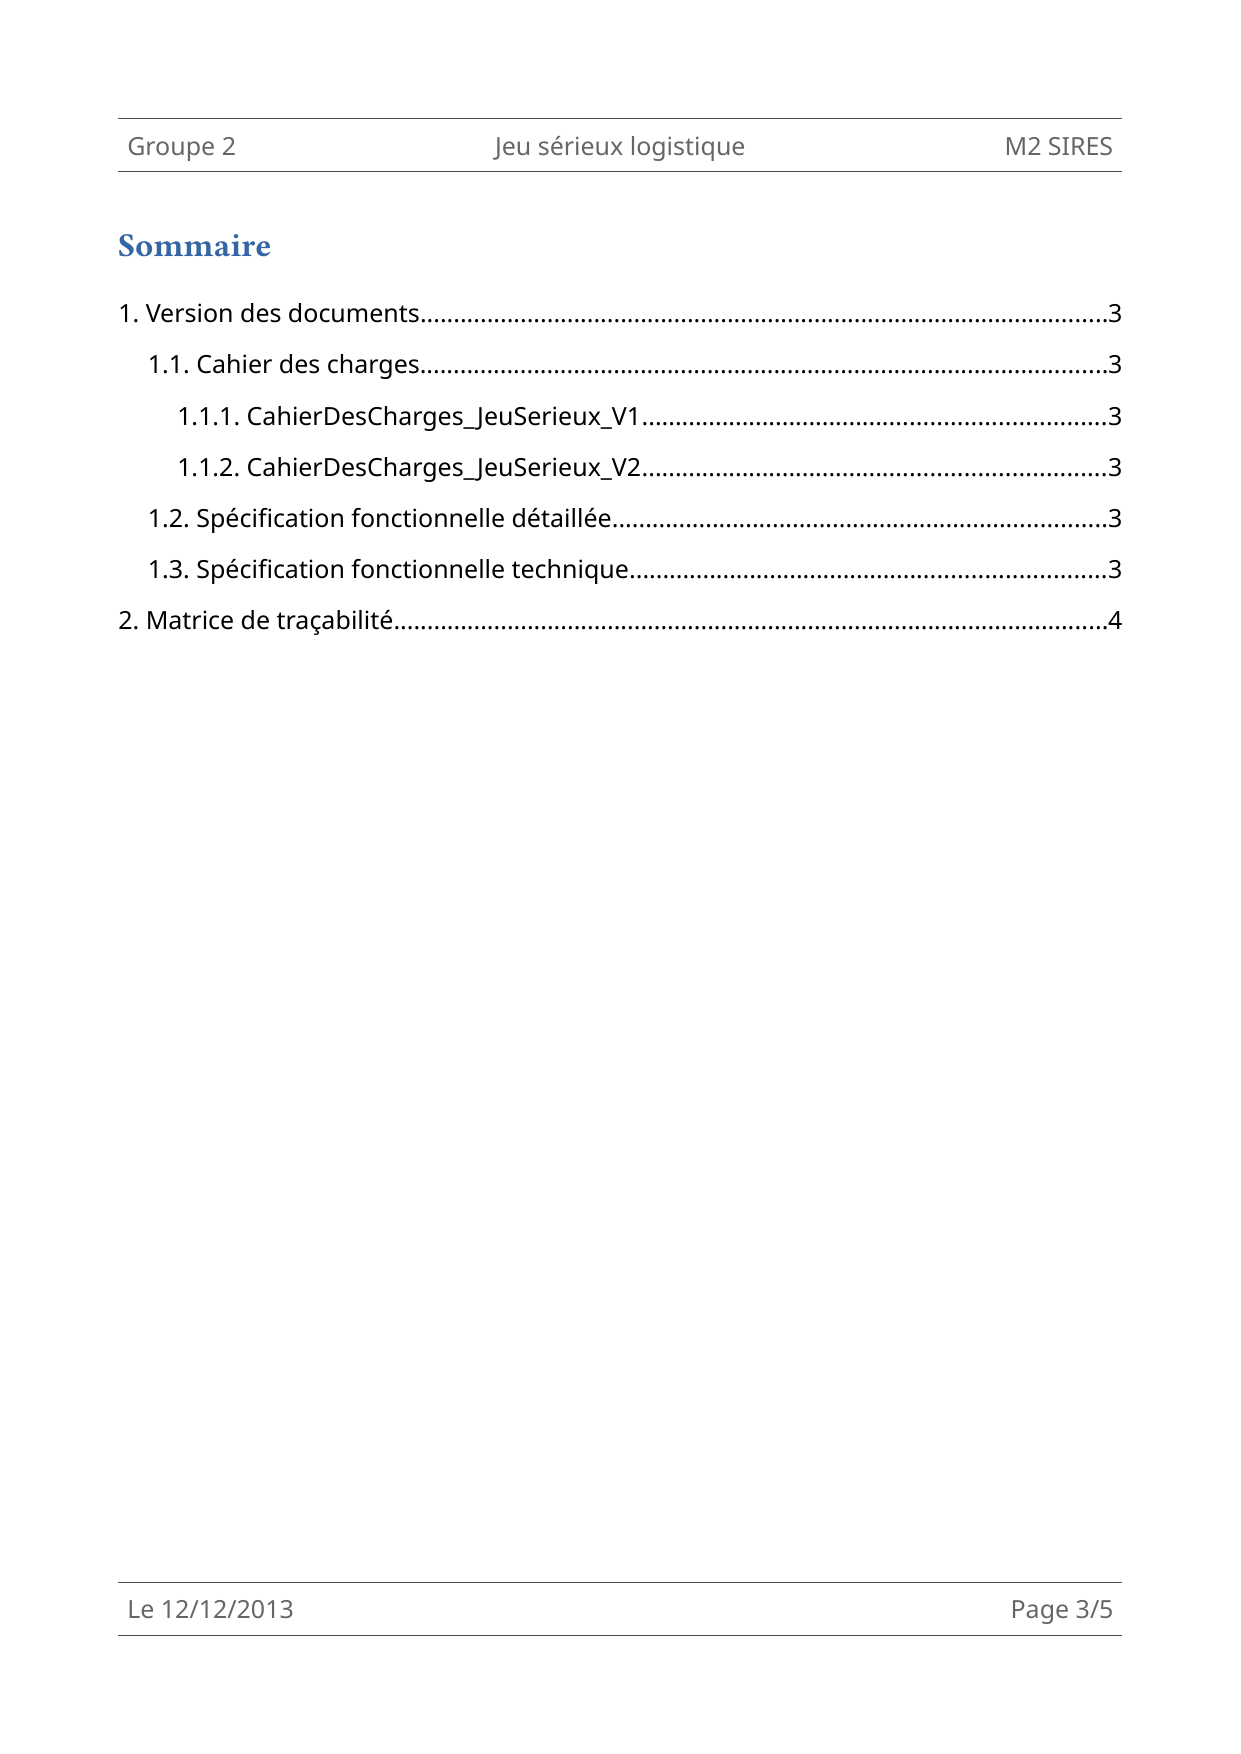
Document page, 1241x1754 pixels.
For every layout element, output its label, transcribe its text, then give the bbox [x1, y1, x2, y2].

text 1.1.1. CahierDesCharges_JeuSerieux_V1 3 [177, 398, 1122, 432]
text 1. Version des documents 3 [118, 296, 1122, 330]
subtitle Sommaire [118, 227, 1122, 265]
text 1.1. Cahier des charges 3 [148, 347, 1122, 381]
text 1.3. Spécification fonctionnelle technique 3 [148, 551, 1122, 585]
text 2. Matrice de traçabilité 4 [118, 602, 1122, 636]
text 1.2. Spécification fonctionnelle détaillée 3 [148, 500, 1122, 534]
text 1.1.2. CahierDesCharges_JeuSerieux_V2 3 [177, 449, 1122, 483]
